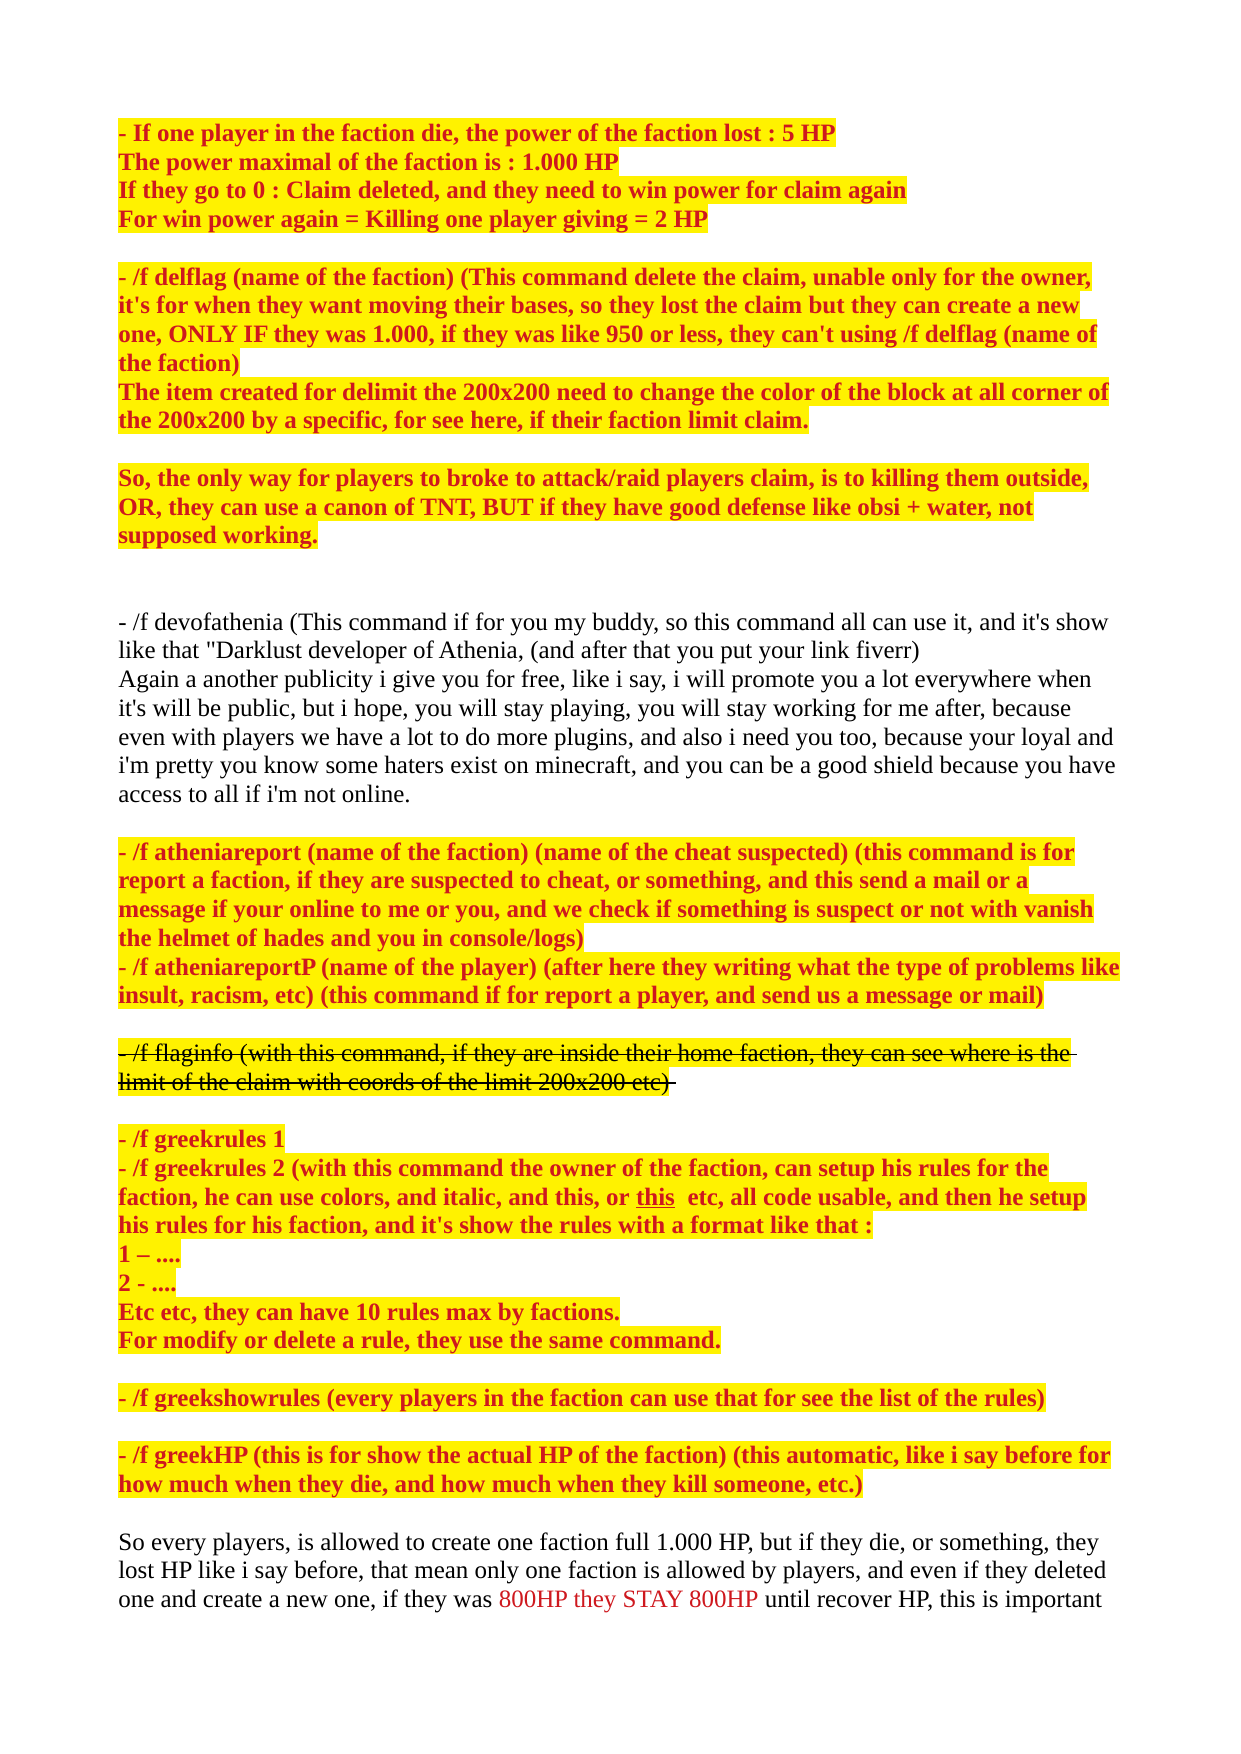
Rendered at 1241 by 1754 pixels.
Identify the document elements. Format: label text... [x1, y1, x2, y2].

text - If one player in the faction die, the power of the faction lost : 5 HP The power maximal of the faction is : 1.000 HP If they go to 0 : Claim deleted, and they need to win power for claim again For win power again = Killing one player giving = 2 HP - /f delflag (name of the faction) (This command delete the claim, unable only for the owner, it's for when they want moving their bases, so they lost the claim but they can create a new one, ONLY IF they was 1.000, if they was like 950 or less, they can't using /f delflag (name of the faction) The item created for delimit the 200x200 need to change the color of the block at all corner of the 200x200 by a specific, for see here, if their faction limit claim. So, the only way for players to broke to attack/raid players claim, is to killing them outside, OR, they can use a canon of TNT, BUT if they have good defense like obsi + water, not supposed working. - /f devofathenia (This command if for you my buddy, so this command all can use it, and it's show like that "Darklust developer of Athenia, (and after that you put your link fiverr) Again a another publicity i give you for free, like i say, i will promote you a lot everywhere when it's will be public, but i hope, you will stay playing, you will stay working for me after, because even with players we have a lot to do more plugins, and also i need you too, because your loyal and i'm pretty you know some haters exist on minecraft, and you can be a good shield because you have access to all if i'm not online. - /f atheniareport (name of the faction) (name of the cheat suspected) (this command is for report a faction, if they are suspected to cheat, or something, and this send a mail or a message if your online to me or you, and we check if something is suspect or not with vanish the helmet of hades and you in console/logs) - /f atheniareportP (name of the player) (after here they writing what the type of problems like insult, racism, etc) (this command if for report a player, and send us a message or mail) - /f flaginfo (with this command, if they are inside their home faction, they can see where is the limit of the claim with coords of the limit 200x200 etc) - /f greekrules 1 - /f greekrules 2 (with this command the owner of the faction, can setup his rules for the faction, he can use colors, and italic, and this, or this etc, all code usable, and then he setup his rules for his faction, and it's show the rules with a format like that : 1 – .... 2 - .... Etc etc, they can have 10 rules max by factions. For modify or delete a rule, they use the same command. - /f greekshowrules (every players in the faction can use that for see the list of the rules) - /f greekHP (this is for show the actual HP of the faction) (this automatic, like i say before for how much when they die, and how much when they kill someone, etc.) So every players, is allowed to create one faction full 1.000 HP, but if they die, or something, they lost HP like i say before, that mean only one faction is allowed by players, and even if they deleted one and create a new one, if they was 800HP they STAY 800HP until recover HP, this is important [118, 118, 1122, 1613]
